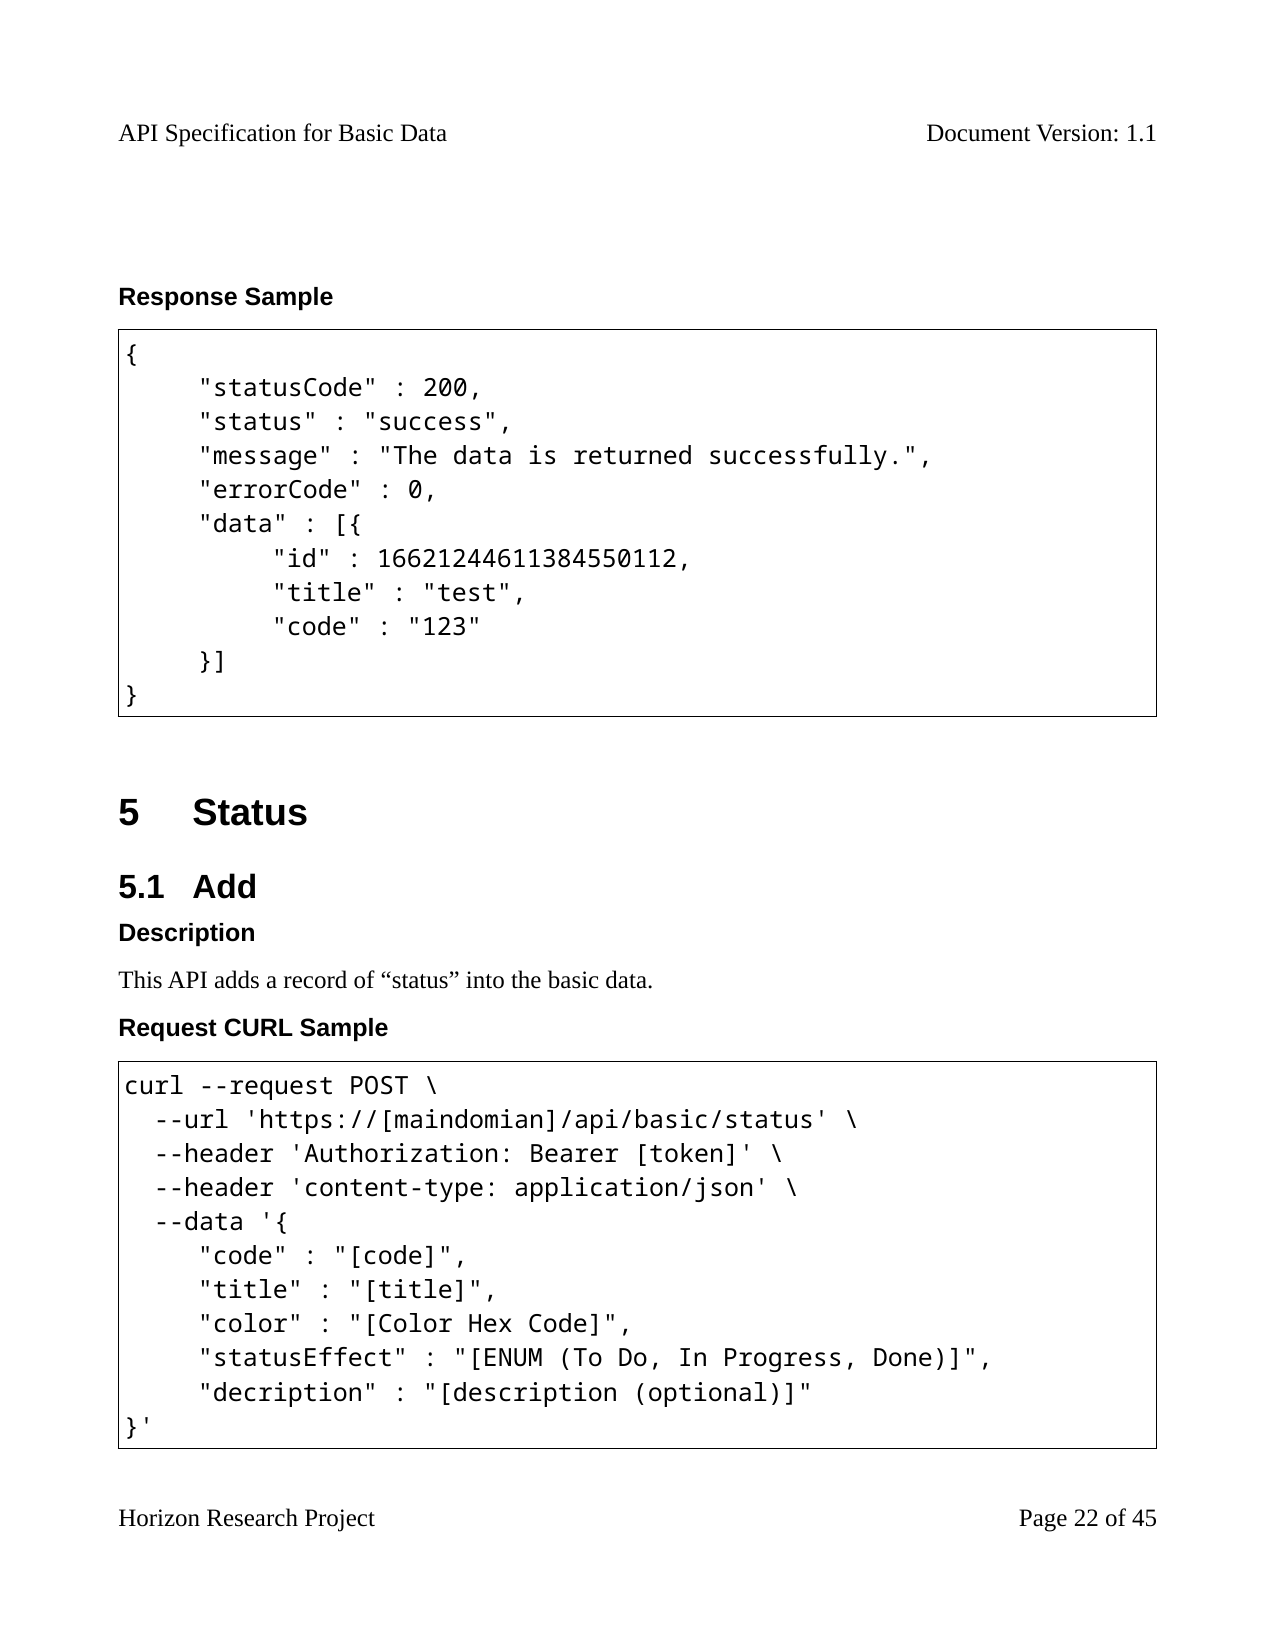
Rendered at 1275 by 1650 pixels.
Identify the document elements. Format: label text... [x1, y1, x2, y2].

text Request CURL Sample [118, 1013, 1157, 1042]
subtitle Add [118, 867, 1157, 906]
table_header { "statusCode" : 200, "status" : "success", "message" : "The data is returned successfully.", "errorCode" : 0, "data" : [{ "id" : 16621244611384550112, "title" : "test", "code" : "123" }] } [119, 330, 1156, 716]
table_header curl --request POST \ --url 'https://[maindomian]/api/basic/status' \ --header 'Authorization: Bearer [token]' \ --header 'content-type: application/json' \ --data '{ "code" : "[code]", "title" : "[title]", "color" : "[Color Hex Code]", "statusEffect" : "[ENUM (To Do, In Progress, Done)]", "decription" : "[description (optional)]" }' [119, 1062, 1156, 1448]
text Description [118, 918, 1157, 947]
text Response Sample [118, 281, 1157, 310]
text This API adds a record of “status” into the basic data. [118, 966, 1157, 994]
subtitle Status [118, 790, 1157, 833]
